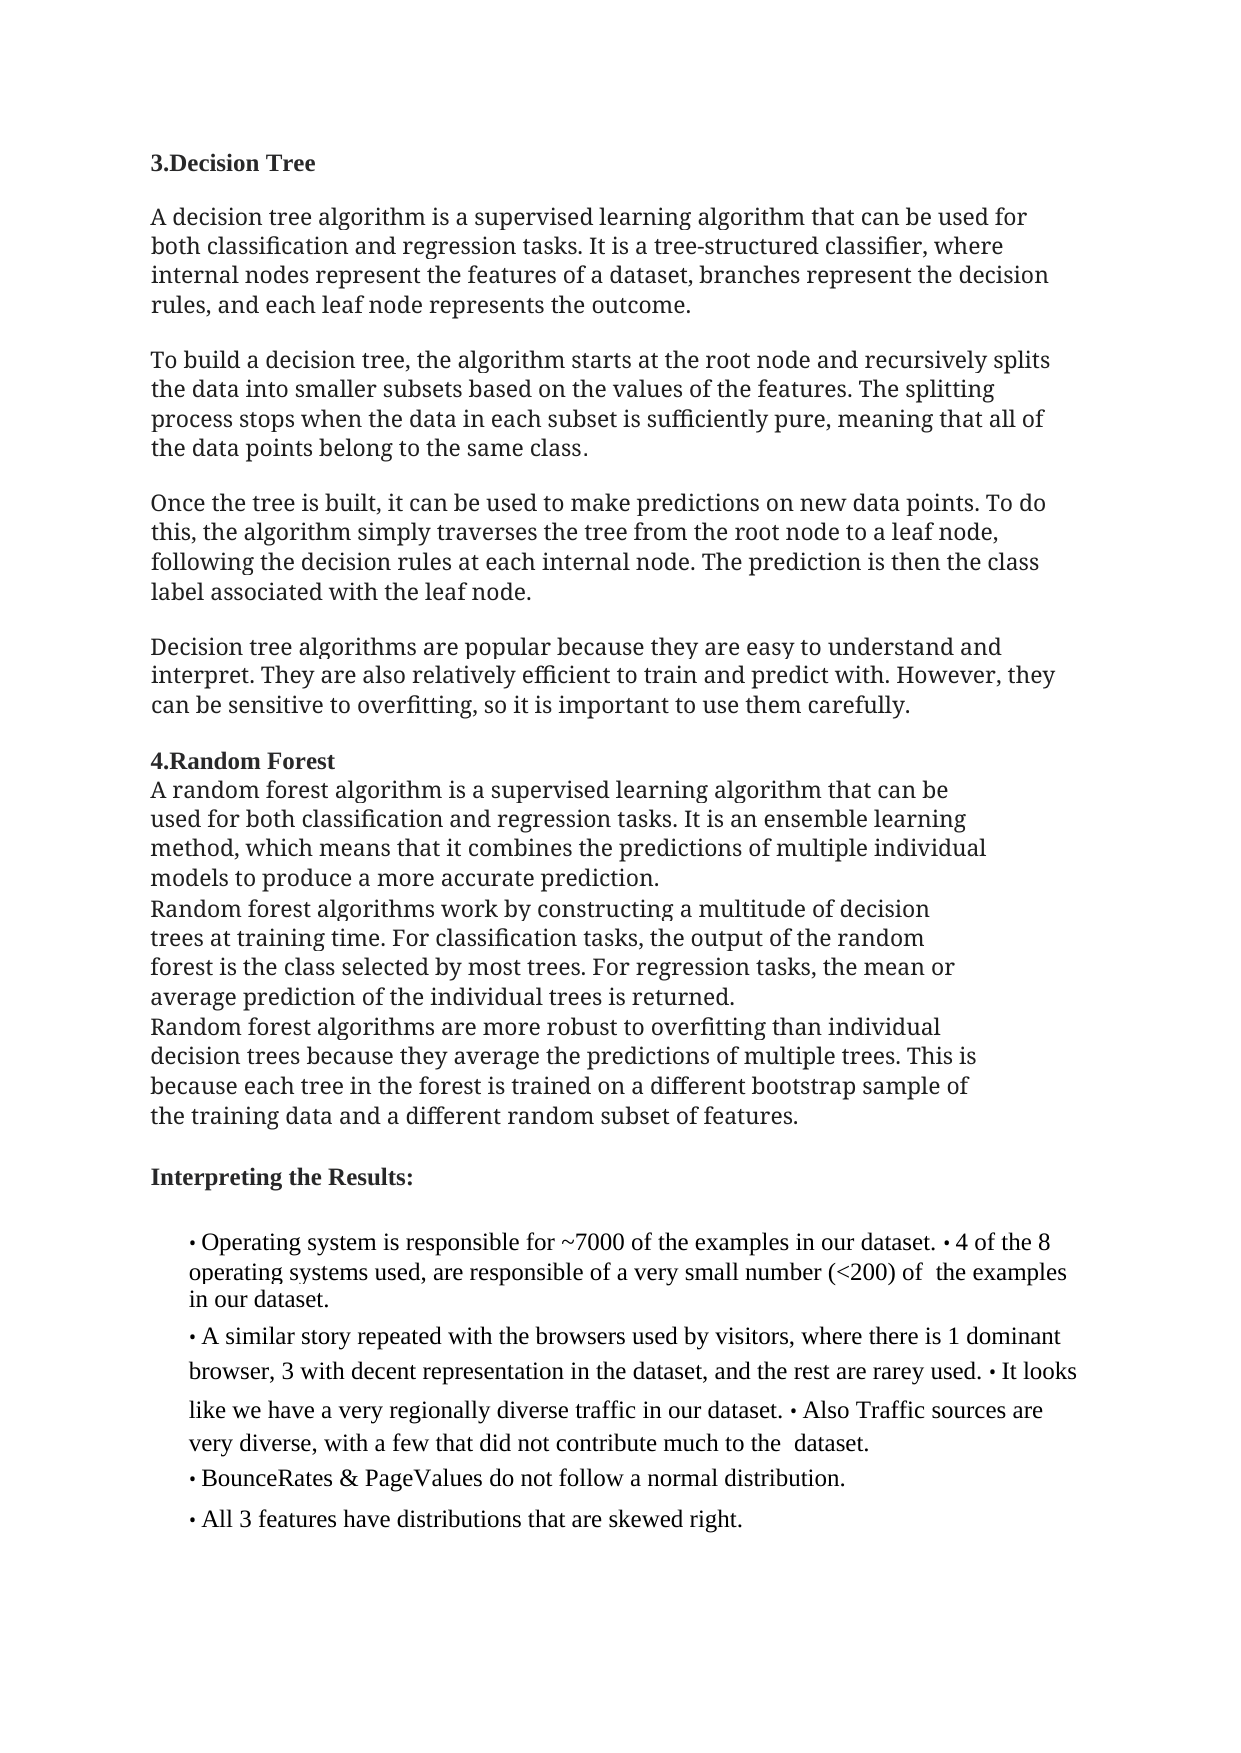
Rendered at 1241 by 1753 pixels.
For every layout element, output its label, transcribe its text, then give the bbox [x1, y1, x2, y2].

text 4.Random Forest [150, 746, 1096, 774]
text A random forest algorithm is a supervised learning algorithm that can be used for both classification and regression tasks. It is an ensemble learning method, which means that it combines the predictions of multiple individual models to produce a more accurate prediction. [150, 774, 990, 893]
text • BounceRates & PageValues do not follow a normal distribution. [188, 1457, 1096, 1498]
text Interpreting the Results: [150, 1162, 1096, 1191]
text • Operating system is responsible for ~7000 of the examples in our dataset. • 4 of the 8 operating systems used, are responsible of a very small number (<200) of the examples in our dataset. [188, 1219, 1068, 1313]
text A decision tree algorithm is a supervised learning algorithm that can be used for both classification and regression tasks. It is a tree-structured classifier, where internal nodes represent the features of a dataset, branches represent the decision rules, and each leaf node represents the outcome. [150, 201, 1070, 320]
text • A similar story repeated with the browsers used by visitors, where there is 1 dominant browser, 3 with decent representation in the dataset, and the rest are rarey used. • It looks like we have a very regionally diverse traffic in our dataset. • Also Traffic sources are very diverse, with a few that did not contribute much to the dataset. [188, 1313, 1092, 1457]
text • All 3 features have distributions that are skewed right. [188, 1498, 1096, 1539]
text To build a decision tree, the algorithm starts at the root node and recursively splits the data into smaller subsets based on the values of the features. The splitting process stops when the data in each subset is sufficiently pure, meaning that all of the data points belong to the same class. [150, 345, 1070, 463]
text Random forest algorithms work by constructing a multitude of decision trees at training time. For classification tasks, the output of the random forest is the class selected by most trees. For regression tasks, the mean or average prediction of the individual trees is returned. [150, 893, 990, 1012]
text Once the tree is built, it can be used to make predictions on new data points. To do this, the algorithm simply traverses the tree from the root node to a leaf node, following the decision rules at each internal node. The prediction is then the class label associated with the leaf node. [150, 488, 1070, 607]
text Decision tree algorithms are popular because they are easy to understand and interpret. They are also relatively efficient to train and predict with. However, they can be sensitive to overfitting, so it is important to use them carefully. [150, 631, 1070, 720]
text 3.Decision Tree [150, 148, 1096, 177]
text Random forest algorithms are more robust to overfitting than individual decision trees because they average the predictions of multiple trees. This is because each tree in the forest is trained on a different bootstrap sample of the training data and a different random subset of features. [150, 1012, 990, 1131]
